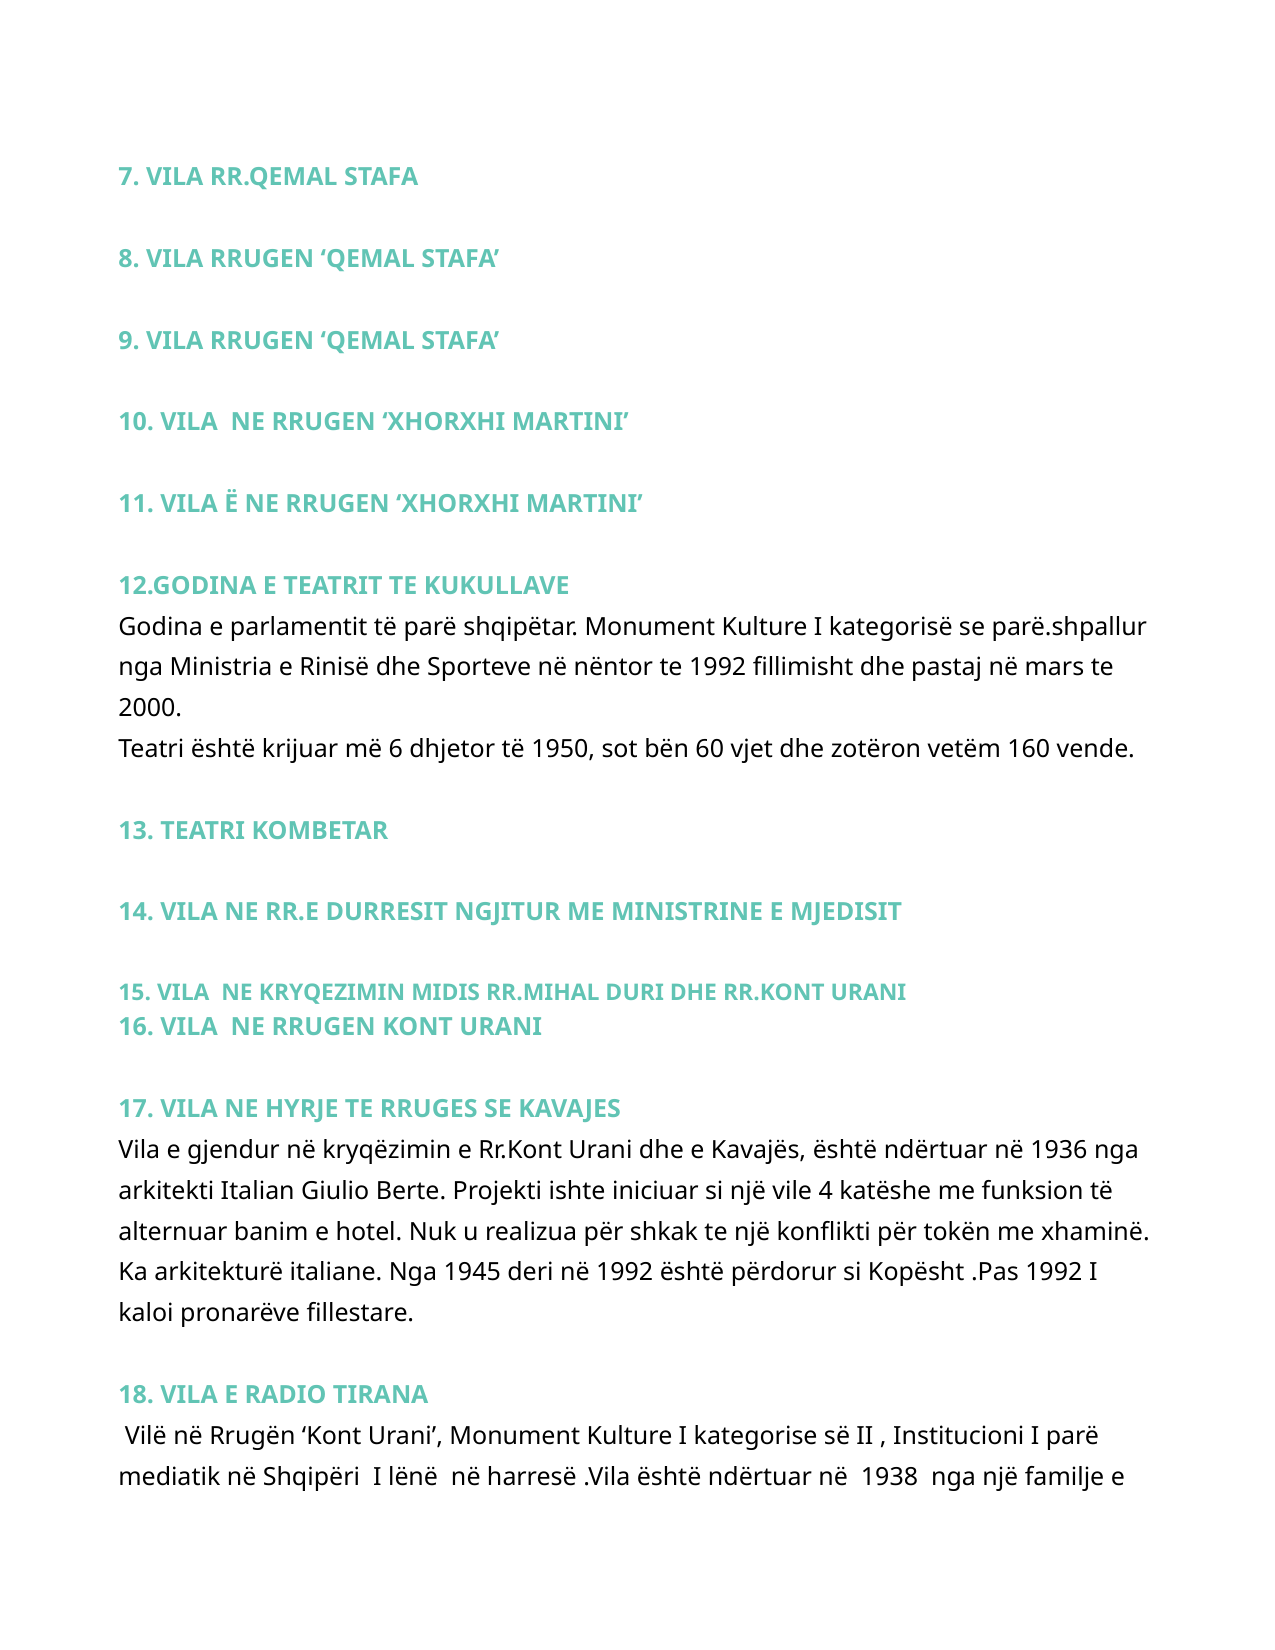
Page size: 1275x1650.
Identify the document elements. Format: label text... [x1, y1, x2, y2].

text 10. VILA NE RRUGEN ‘XHORXHI MARTINI’ [118, 404, 1157, 438]
text 17. VILA NE HYRJE TE RRUGES SE KAVAJES [118, 1091, 1157, 1125]
text 12.GODINA E TEATRIT TE KUKULLAVE [118, 567, 1157, 601]
text Vilë në Rrugën ‘Kont Urani’, Monument Kulture I kategorise së II , Institucioni I parë mediatik në Shqipëri I lënë në harresë .Vila është ndërtuar në 1938 nga një familje e [118, 1417, 1157, 1492]
text 13. TEATRI KOMBETAR [118, 812, 1157, 846]
text 9. VILA RRUGEN ‘QEMAL STAFA’ [118, 322, 1157, 356]
text 7. VILA RR.QEMAL STAFA [118, 159, 1157, 193]
text Godina e parlamentit të parë shqipëtar. Monument Kulture I kategorisë se parë.shpallur nga Ministria e Rinisë dhe Sporteve në nëntor te 1992 fillimisht dhe pastaj në mars te 2000. [118, 608, 1157, 724]
text Vila e gjendur në kryqëzimin e Rr.Kont Urani dhe e Kavajës, është ndërtuar në 1936 nga arkitekti Italian Giulio Berte. Projekti ishte iniciuar si një vile 4 katëshe me funksion të alternuar banim e hotel. Nuk u realizua për shkak te një konflikti për tokën me xhaminë. Ka arkitekturë italiane. Nga 1945 deri në 1992 është përdorur si Kopësht .Pas 1992 I kaloi pronarëve fillestare. [118, 1132, 1157, 1329]
text 18. VILA E RADIO TIRANA [118, 1377, 1157, 1411]
text Teatri është krijuar më 6 dhjetor të 1950, sot bën 60 vjet dhe zotëron vetëm 160 vende. [118, 731, 1157, 765]
text 16. VILA NE RRUGEN KONT URANI [118, 1009, 1157, 1043]
text 8. VILA RRUGEN ‘QEMAL STAFA’ [118, 241, 1157, 275]
text 11. VILA Ë NE RRUGEN ‘XHORXHI MARTINI’ [118, 486, 1157, 520]
text 15. VILA NE KRYQEZIMIN MIDIS RR.MIHAL DURI DHE RR.KONT URANI [118, 976, 1157, 1007]
text 14. VILA NE RR.E DURRESIT NGJITUR ME MINISTRINE E MJEDISIT [118, 894, 1157, 928]
